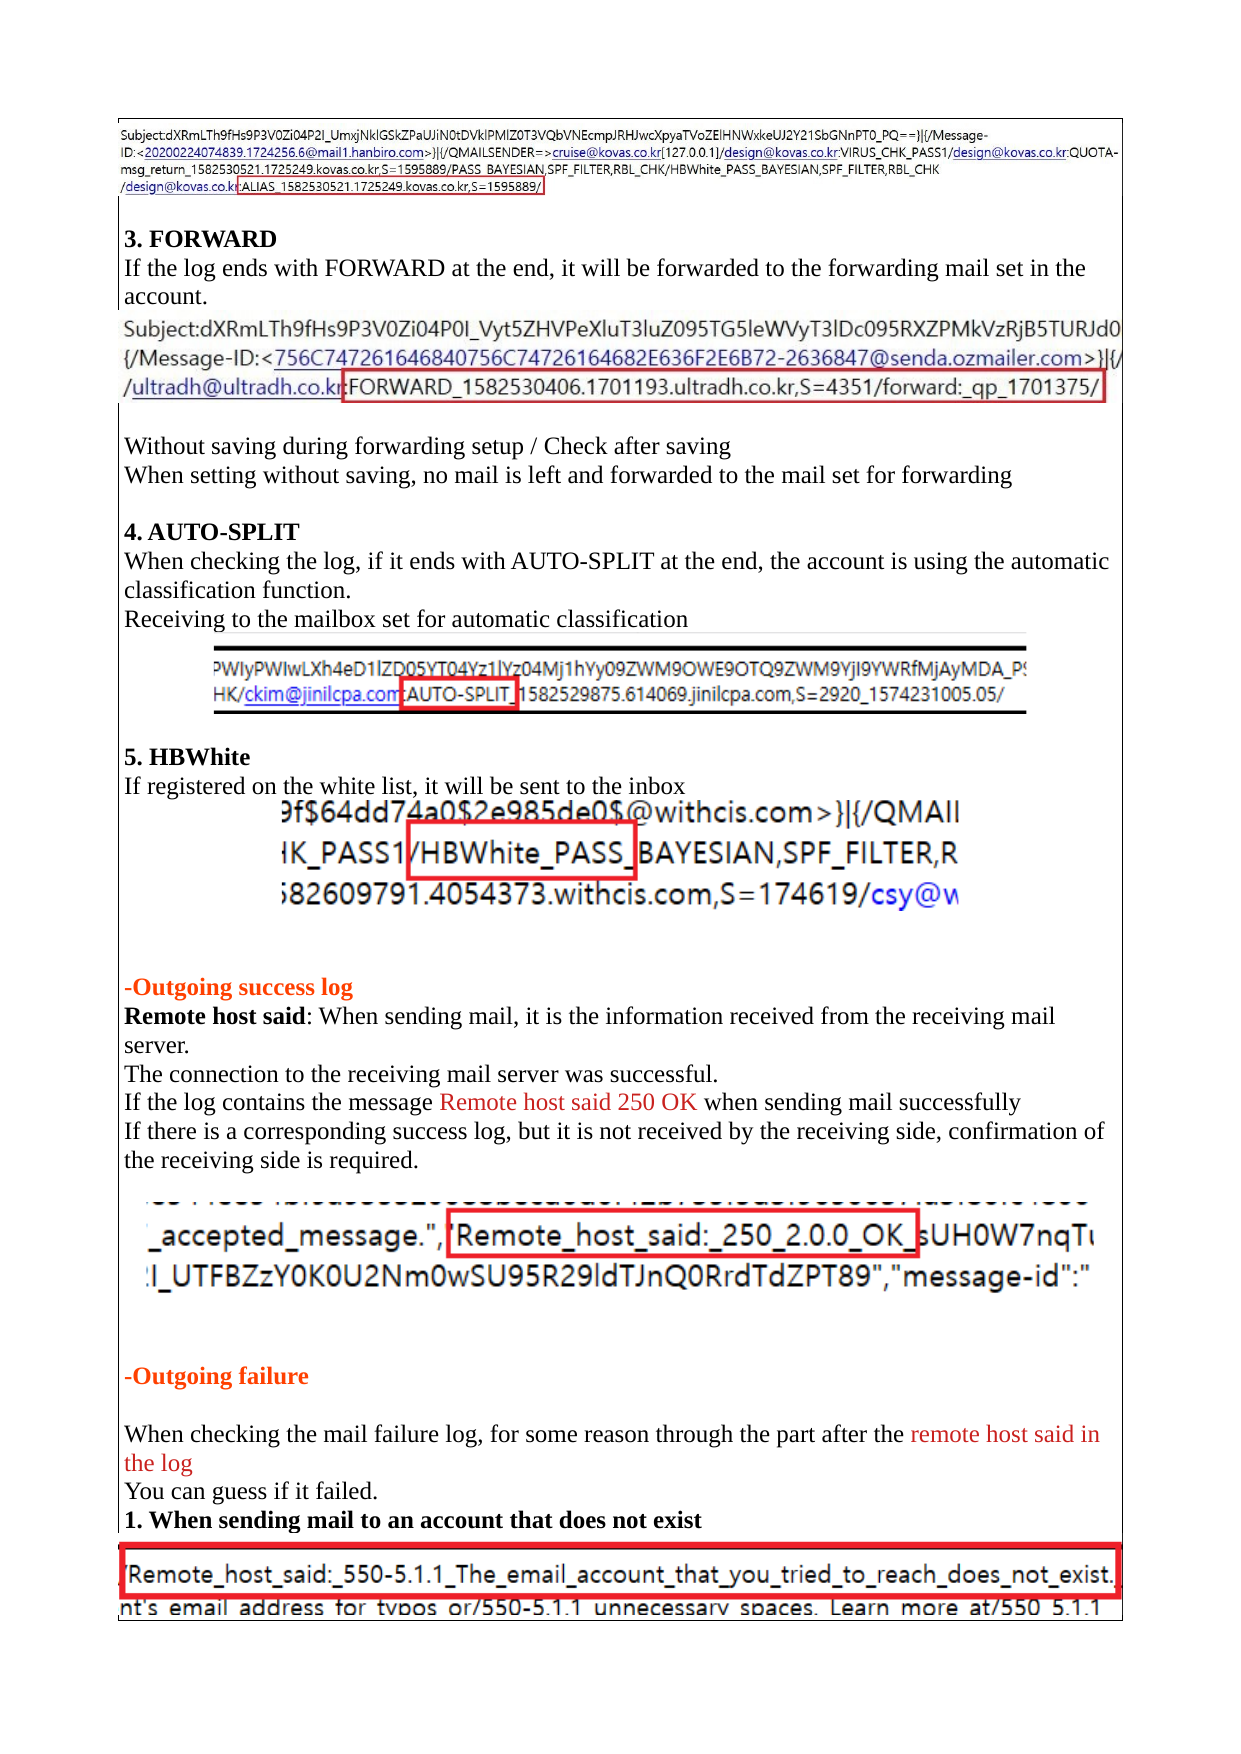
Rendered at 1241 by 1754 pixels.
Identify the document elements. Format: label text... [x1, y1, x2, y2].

picture [118, 123, 1123, 196]
picture [213, 632, 1027, 714]
picture [118, 1533, 1123, 1615]
table_header 3. FORWARD If the log ends with FORWARD at the end, it will be forwarded to the forwarding mail set in the account. [119, 196, 1122, 310]
picture [146, 1202, 1094, 1304]
picture [118, 310, 1123, 403]
table_header Without saving during forwarding setup / Check after saving When setting without saving, no mail is left and forwarded to the mail set for forwarding 4. AUTO-SPLIT When checking the log, if it ends with AUTO-SPLIT at the end, the account is using the automatic classification function. Receiving to the mailbox set for automatic classification 5. HBWhite If registered on the white list, it will be sent to the inbox -Outgoing success log Remote host said: When sending mail, it is the information received from the receiving mail server. The connection to the receiving mail server was successful. If the log contains the message Remote host said 250 OK when sending mail successfully If there is a corresponding success log, but it is not received by the receiving side, confirmation of the receiving side is required. -Outgoing failure When checking the mail failure log, for some reason through the part after the remote host said in the log You can guess if it failed. 1. When sending mail to an account that does not exist [119, 403, 1122, 1533]
picture [281, 800, 959, 911]
